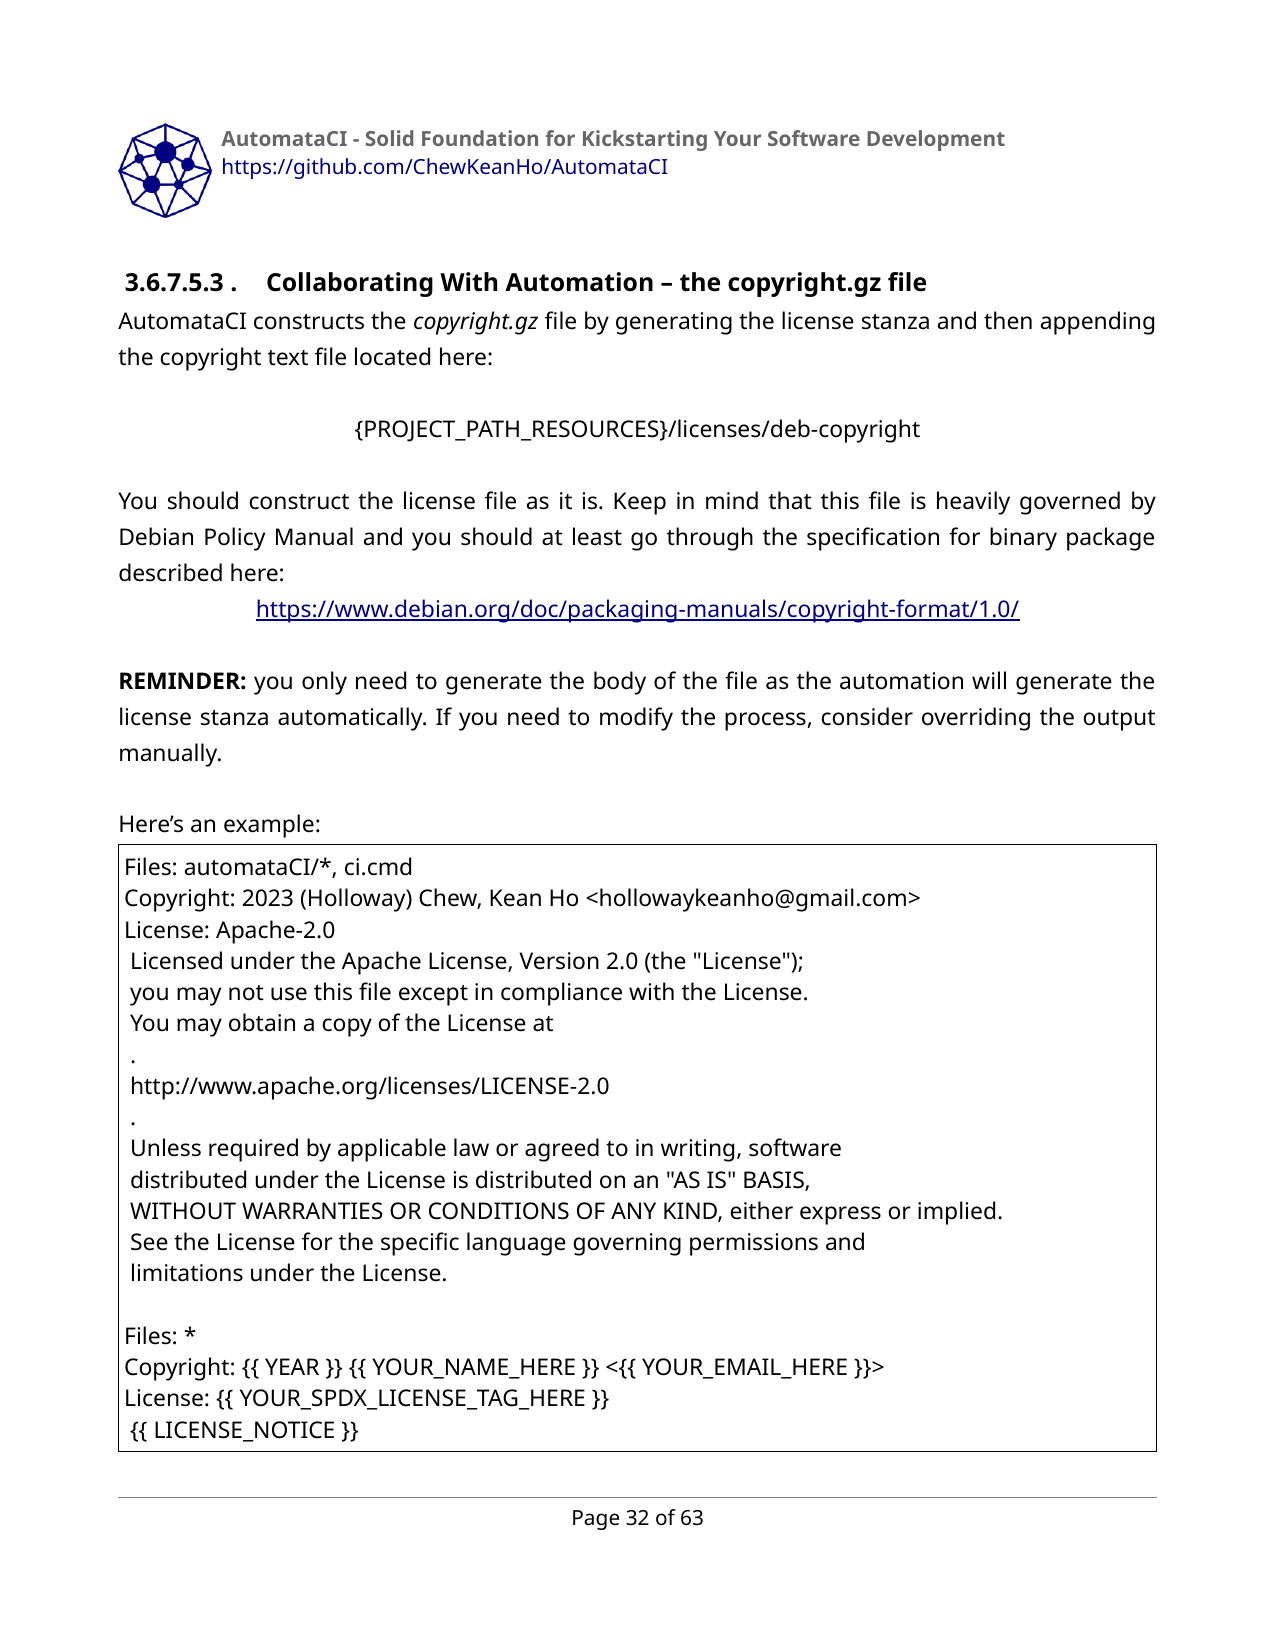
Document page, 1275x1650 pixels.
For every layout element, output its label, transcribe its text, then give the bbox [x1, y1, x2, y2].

text Here’s an example: [118, 808, 1157, 840]
text REMINDER: you only need to generate the body of the file as the automation will generate the license stanza automatically. If you need to modify the process, consider overriding the output manually. [118, 665, 1157, 768]
text AutomataCI constructs the copyright.gz file by generating the license stanza and then appending the copyright text file located here: [118, 305, 1157, 372]
text You should construct the license file as it is. Keep in mind that this file is heavily governed by Debian Policy Manual and you should at least go through the specification for binary package described here: [118, 485, 1157, 588]
text {PROJECT_PATH_RESOURCES}/licenses/deb-copyright [118, 413, 1157, 444]
picture [118, 123, 212, 218]
subtitle Collaborating With Automation – the copyright.gz file [118, 265, 1157, 299]
table_header Files: automataCI/*, ci.cmd Copyright: 2023 (Holloway) Chew, Kean Ho <hollowaykeanho@gmail.com> License: Apache-2.0 Licensed under the Apache License, Version 2.0 (the "License"); you may not use this file except in compliance with the License. You may obtain a copy of the License at . http://www.apache.org/licenses/LICENSE-2.0 . Unless required by applicable law or agreed to in writing, software distributed under the License is distributed on an "AS IS" BASIS, WITHOUT WARRANTIES OR CONDITIONS OF ANY KIND, either express or implied. See the License for the specific language governing permissions and limitations under the License. Files: * Copyright: {{ YEAR }} {{ YOUR_NAME_HERE }} <{{ YOUR_EMAIL_HERE }}> License: {{ YOUR_SPDX_LICENSE_TAG_HERE }} {{ LICENSE_NOTICE }} [119, 845, 1156, 1451]
text https://www.debian.org/doc/packaging-manuals/copyright-format/1.0/ [118, 593, 1157, 624]
